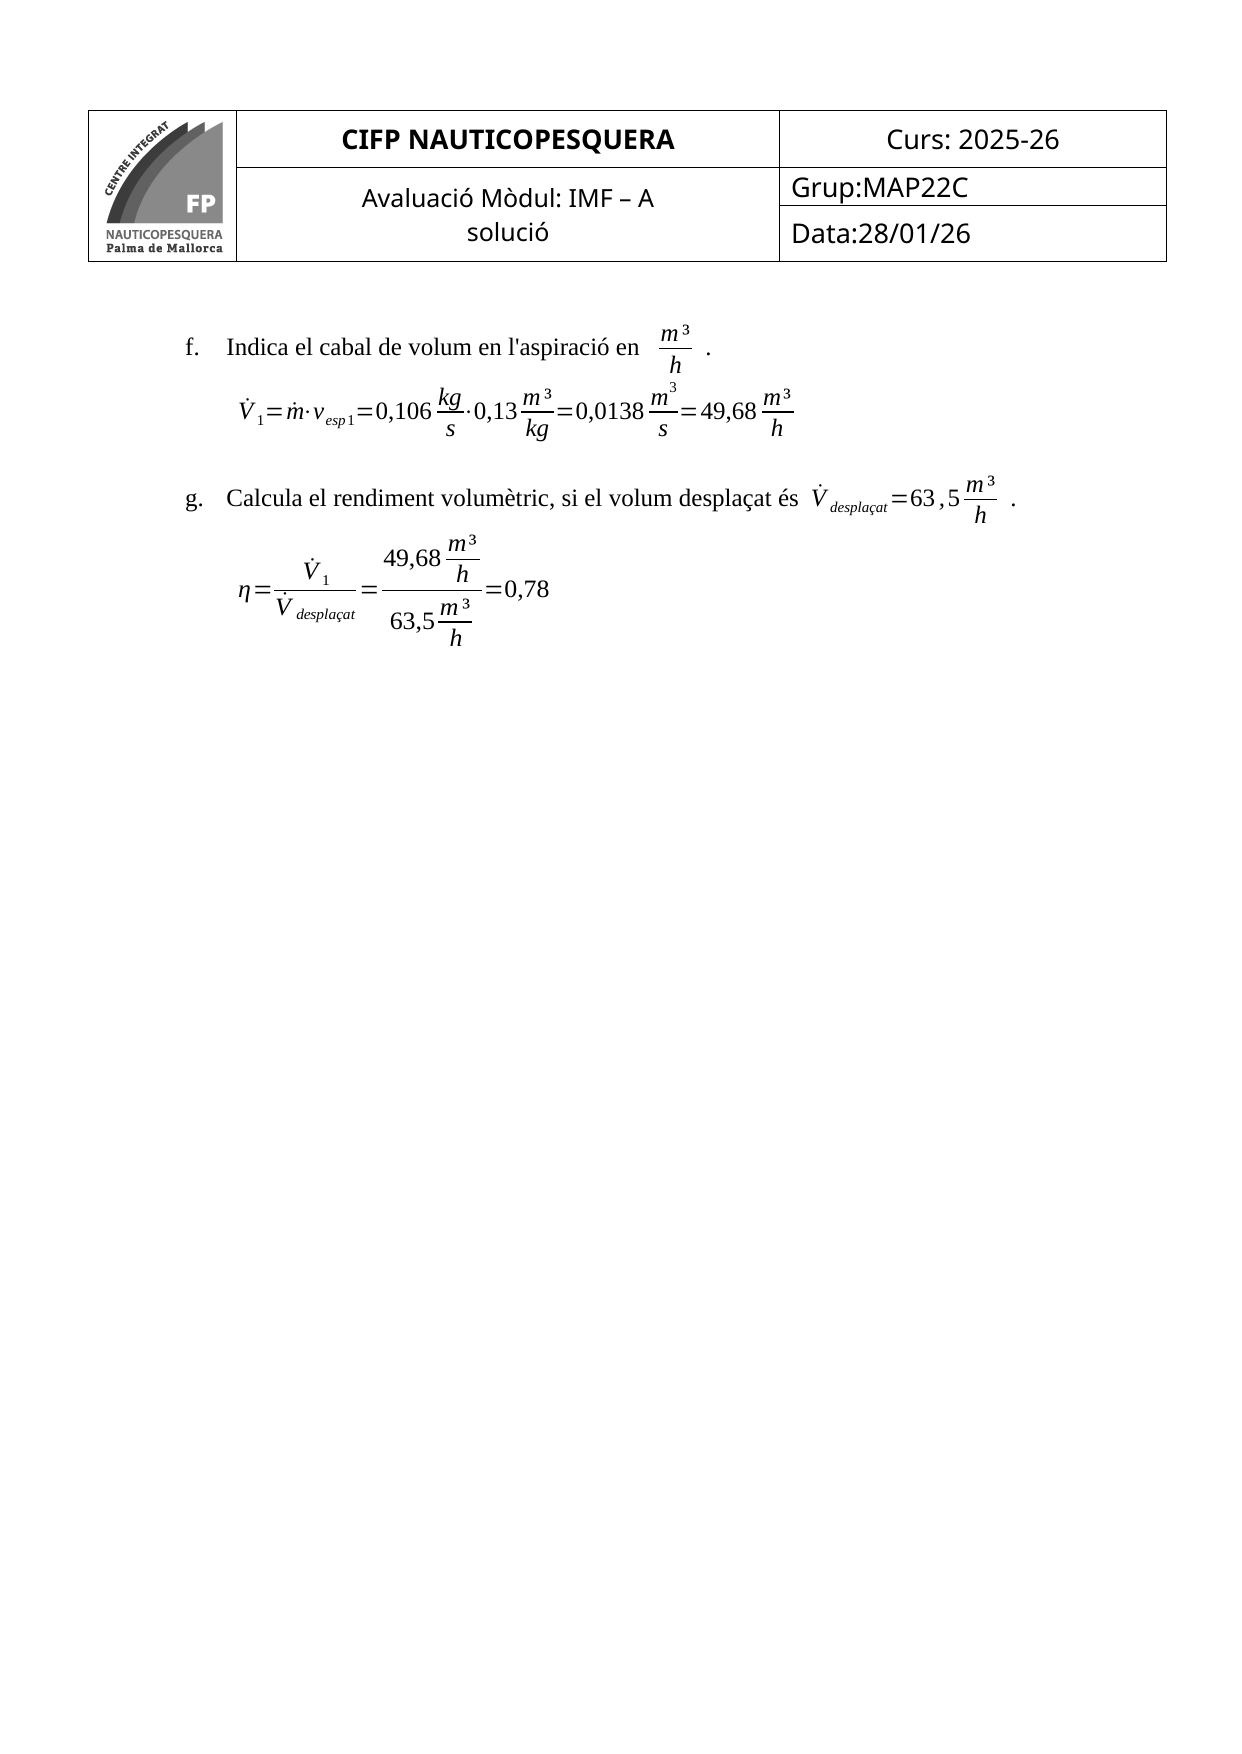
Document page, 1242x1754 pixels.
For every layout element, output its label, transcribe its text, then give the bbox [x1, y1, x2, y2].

list Calcula el rendiment volumètric, si el volum desplaçat és. [185, 470, 1094, 529]
list Indica el cabal de volum en l'aspiració en . [185, 319, 1094, 378]
picture [100, 111, 229, 260]
